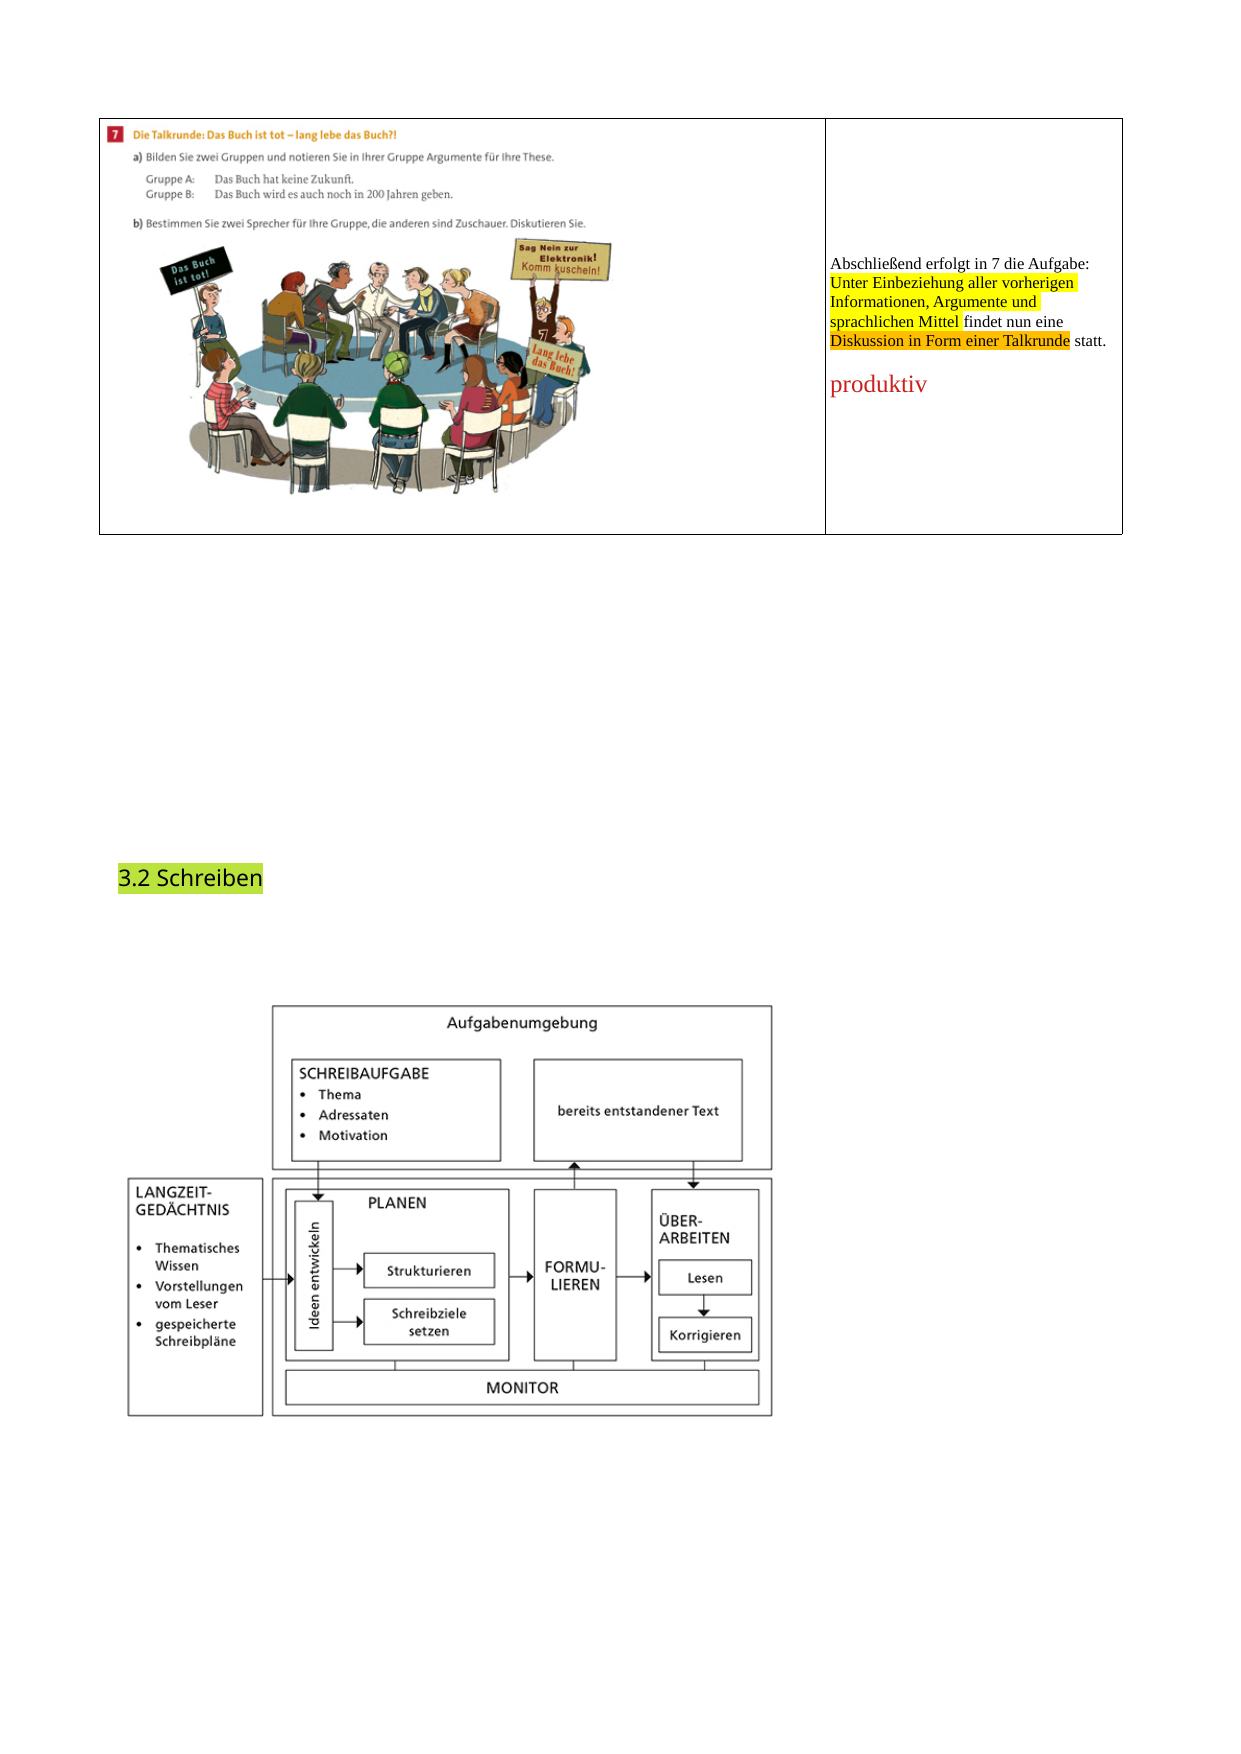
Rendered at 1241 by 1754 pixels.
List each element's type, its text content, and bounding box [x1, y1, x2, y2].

table_cell Abschließend erfolgt in 7 die Aufgabe: Unter Einbeziehung aller vorherigen Informationen, Argumente und sprachlichen Mittel findet nun eine Diskussion in Form einer Talkrunde statt. produktiv [826, 119, 1122, 533]
picture [118, 1000, 775, 1419]
picture [104, 123, 617, 500]
subtitle 3.2 Schreiben [118, 862, 1122, 894]
table_cell [100, 119, 825, 533]
